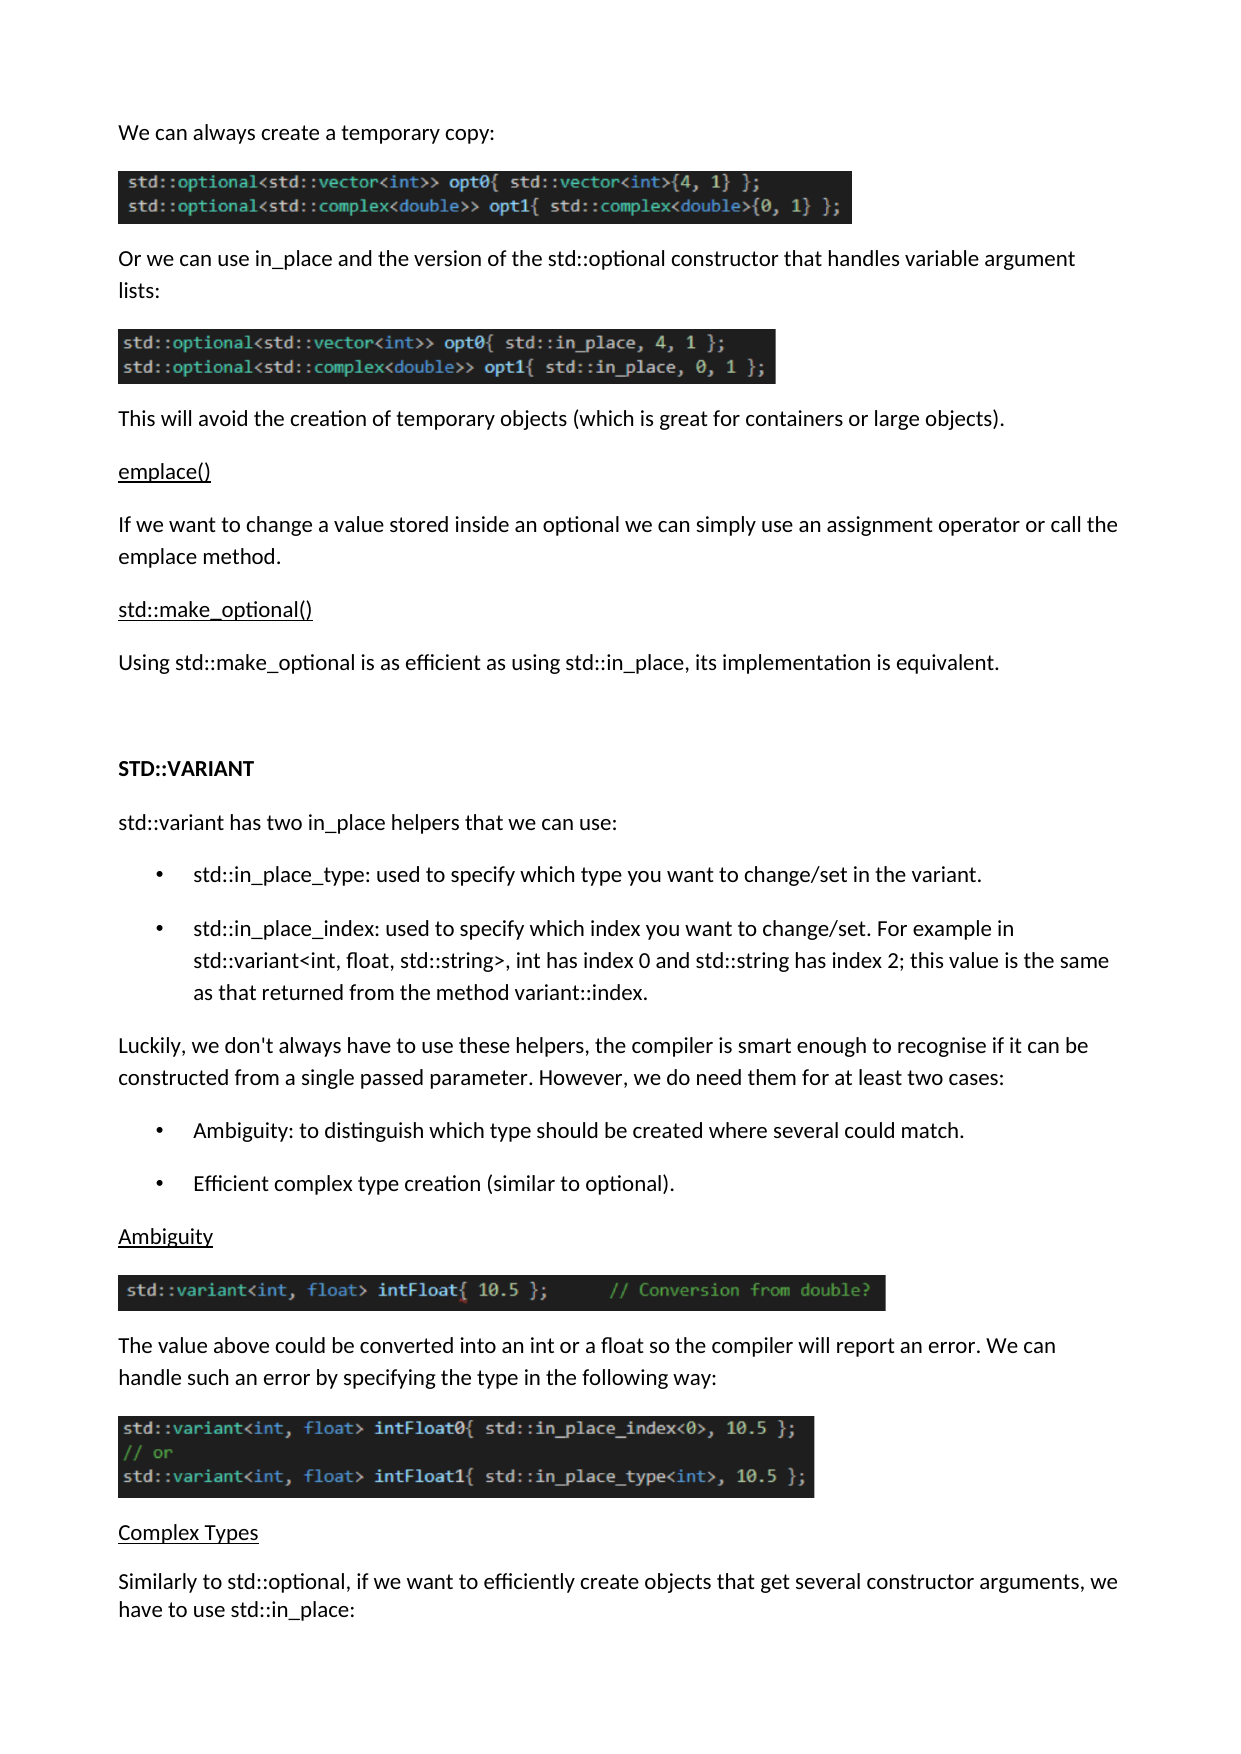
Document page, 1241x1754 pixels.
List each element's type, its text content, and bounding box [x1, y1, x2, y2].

text Using std::make_optional is as efficient as using std::in_place, its implementation is equivalent. [118, 648, 1122, 677]
text This will avoid the creation of temporary objects (which is great for containers or large objects). [118, 404, 1122, 432]
list Ambiguity: to distinguish which type should be created where several could match. [156, 1116, 1122, 1144]
text The value above could be converted into an int or a float so the compiler will report an error. We can handle such an error by specifying the type in the following way: [118, 1331, 1122, 1391]
text Or we can use in_place and the version of the std::optional constructor that handles variable argument lists: [118, 244, 1122, 305]
text std::make_optional() [118, 596, 1122, 623]
text We can always create a temporary copy: [118, 118, 1122, 146]
list Efficient complex type creation (similar to optional). [156, 1169, 1122, 1197]
text Similarly to std::optional, if we want to efficiently create objects that get several constructor arguments, we have to use std::in_place: [118, 1567, 1122, 1623]
list std::in_place_type: used to specify which type you want to change/set in the variant. [156, 861, 1122, 889]
text Ambiguity [118, 1222, 1122, 1250]
list std::in_place_index: used to specify which index you want to change/set. For example in std::variant<int, float, std::string>, int has index 0 and std::string has index 2; this value is the same as that returned from the method variant::index. [156, 914, 1122, 1006]
text emplace() [118, 457, 1122, 485]
text STD::VARIANT [118, 754, 1122, 783]
text If we want to change a value stored inside an optional we can simply use an assignment operator or call the emplace method. [118, 510, 1122, 571]
text Luckily, we don't always have to use these helpers, the compiler is smart enough to recognise if it can be constructed from a single passed parameter. However, we do need them for at least two cases: [118, 1031, 1122, 1091]
text Complex Types [118, 1518, 1122, 1546]
text std::variant has two in_place helpers that we can use: [118, 808, 1122, 836]
